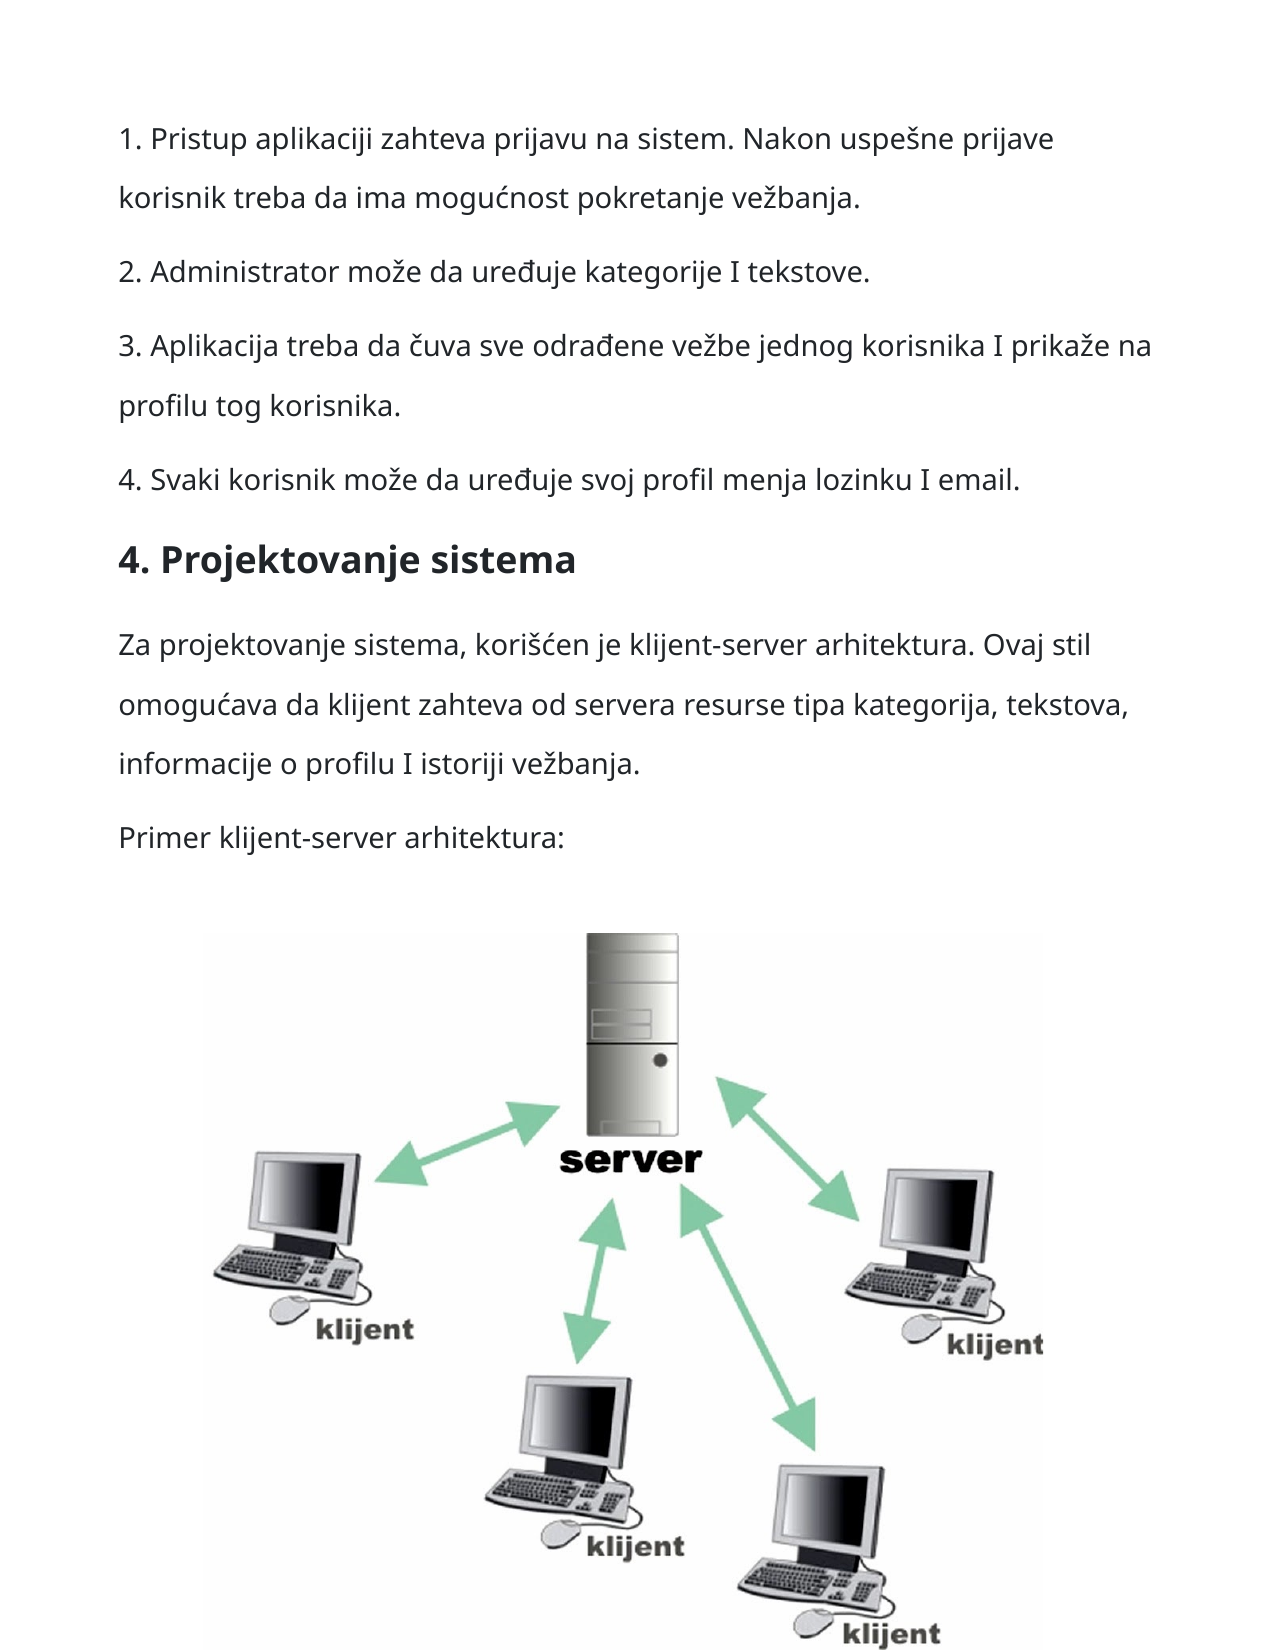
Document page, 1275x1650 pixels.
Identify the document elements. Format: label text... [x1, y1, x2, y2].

text 2. Administrator može da uređuje kategorije I tekstove. [118, 252, 1157, 291]
text Za projektovanje sistema, korišćen je klijent-server arhitektura. Ovaj stil omogućava da klijent zahteva od servera resurse tipa kategorija, tekstova, informacije o profilu I istoriji vežbanja. [118, 624, 1157, 783]
text 4. Projektovanje sistema [118, 533, 1157, 584]
text 4. Svaki korisnik može da uređuje svoj profil menja lozinku I email. [118, 459, 1157, 499]
text Primer klijent-server arhitektura: [118, 817, 1157, 857]
text 3. Aplikacija treba da čuva sve odrađene vežbe jednog korisnika I prikaže na profilu tog korisnika. [118, 326, 1157, 425]
text 1. Pristup aplikaciji zahteva prijavu na sistem. Nakon uspešne prijave korisnik treba da ima mogućnost pokretanje vežbanja. [118, 118, 1157, 217]
picture [202, 933, 1044, 1650]
